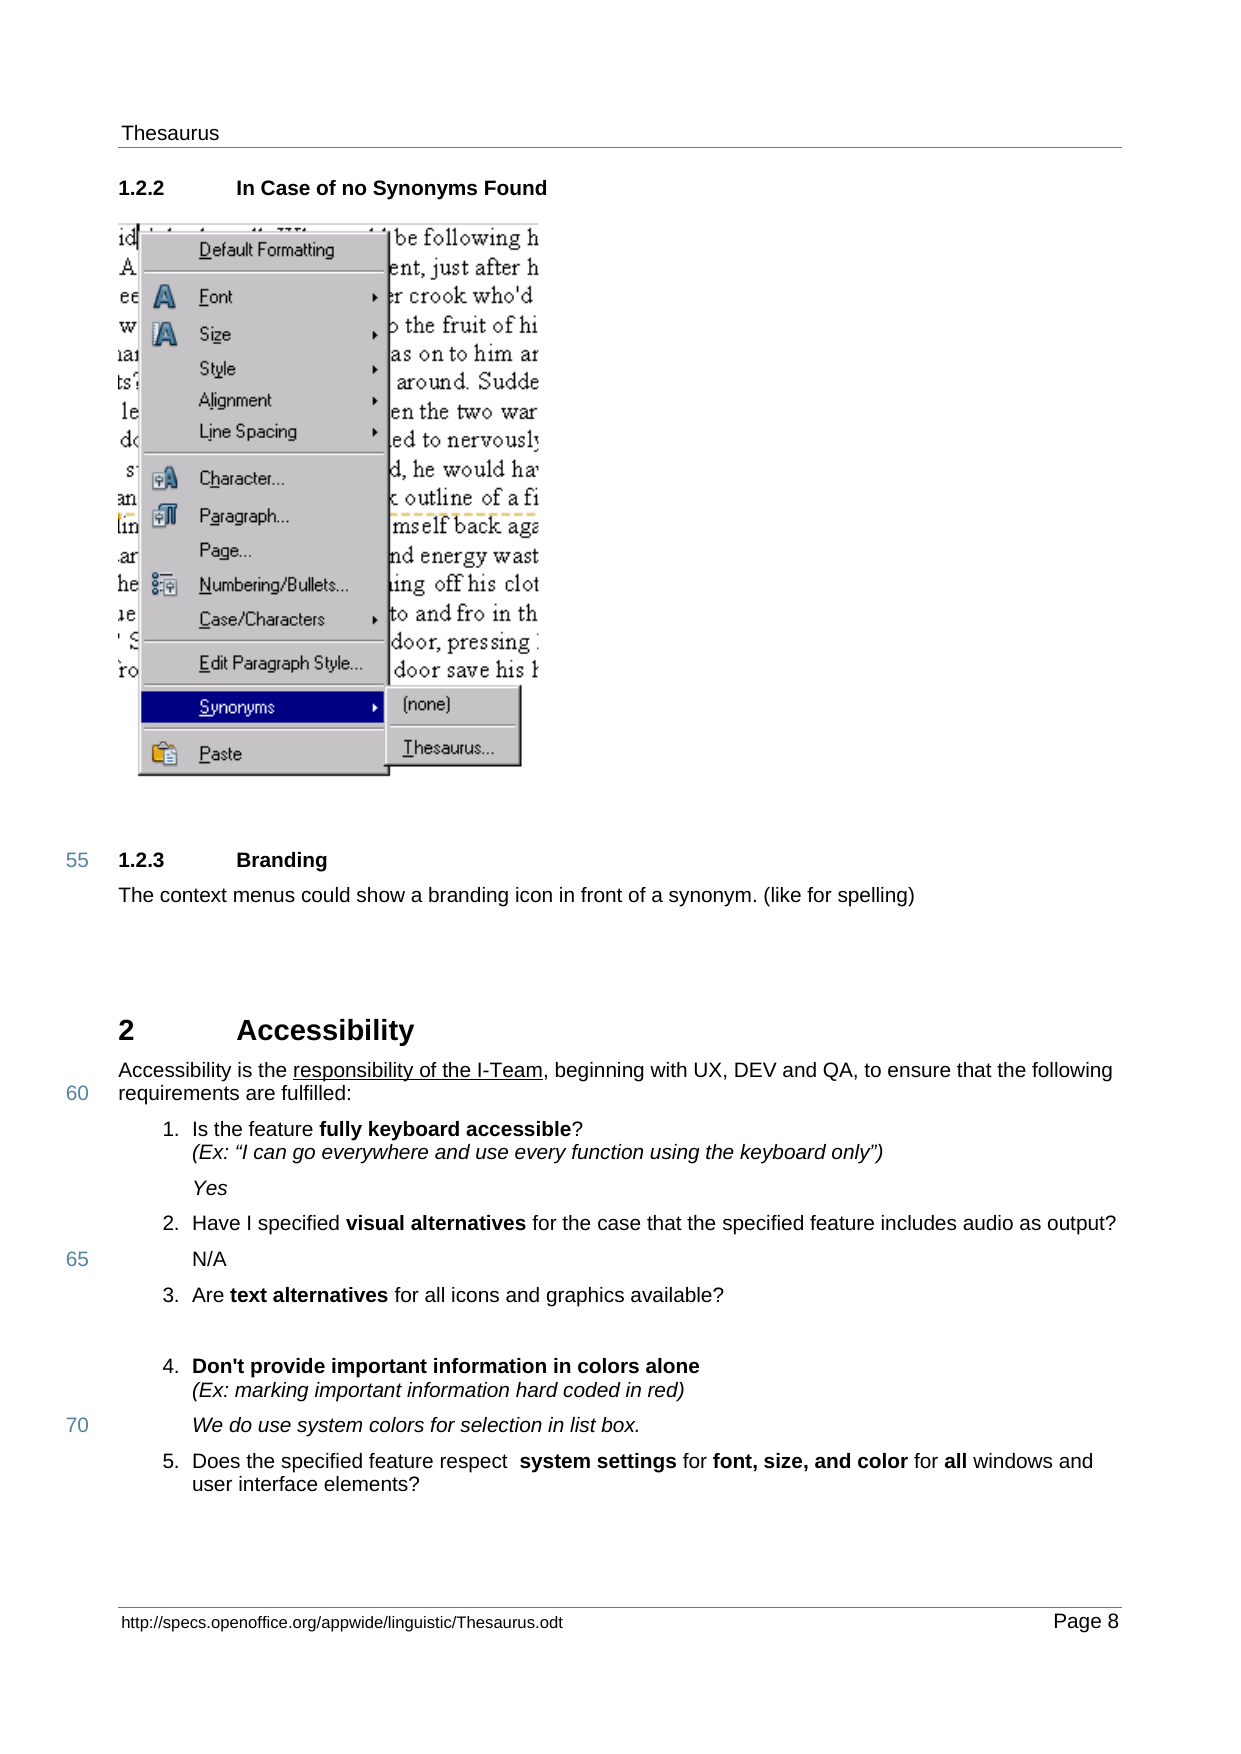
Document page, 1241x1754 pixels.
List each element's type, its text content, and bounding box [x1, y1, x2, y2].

list Are text alternatives for all icons and graphics available? [162, 1283, 1122, 1307]
picture [118, 211, 539, 795]
text The context menus could show a branding icon in front of a synonym. (like for spelling) [118, 883, 1122, 907]
subtitle Branding [118, 848, 1122, 872]
text Accessibility is the responsibility of the I-Team, beginning with UX, DEV and QA, to ensure that the following requirements are fulfilled: [118, 1058, 1122, 1105]
list Don't provide important information in colors alone (Ex: marking important information hard coded in red) [162, 1355, 1122, 1401]
list We do use system colors for selection in list box. [162, 1414, 1122, 1437]
list <Start typing here> [162, 1319, 1122, 1342]
list N/A [162, 1248, 1122, 1271]
list <Start typing here> [162, 1508, 1122, 1532]
list Have I specified visual alternatives for the case that the specified feature includes audio as output? [162, 1212, 1122, 1235]
list Is the feature fully keyboard accessible? (Ex: “I can go everywhere and use every function using the keyboard only”) [162, 1117, 1122, 1164]
subtitle Accessibility [118, 1014, 1122, 1047]
list Yes [162, 1176, 1122, 1199]
list Does the specified feature respect system settings for font, size, and color for all windows and user interface elements? [162, 1449, 1122, 1496]
subtitle In Case of no Synonyms Found [118, 177, 1122, 200]
